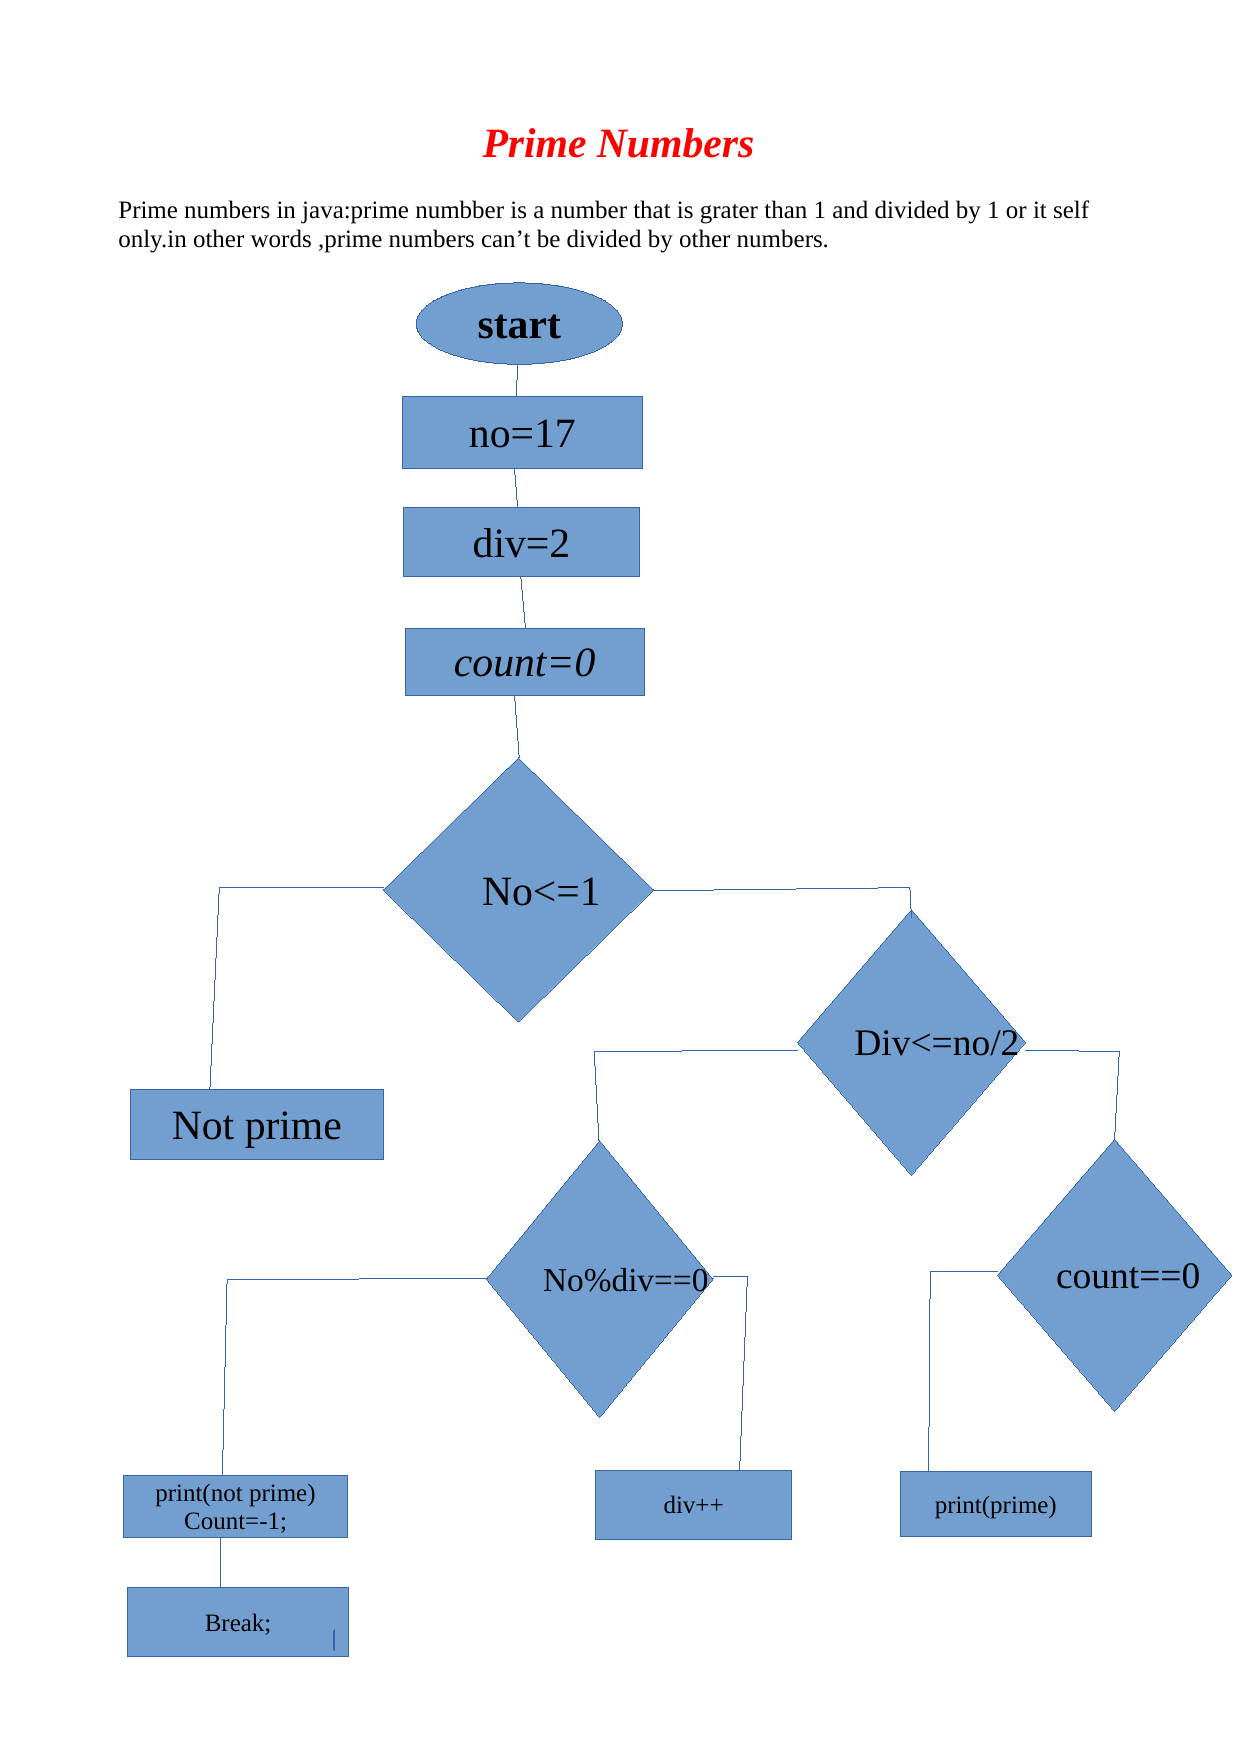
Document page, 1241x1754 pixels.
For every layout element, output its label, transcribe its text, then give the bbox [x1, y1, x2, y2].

text Prime numbers in java:prime numbber is a number that is grater than 1 and divided by 1 or it self only.in other words ,prime numbers can’t be divided by other numbers. [118, 196, 1122, 253]
